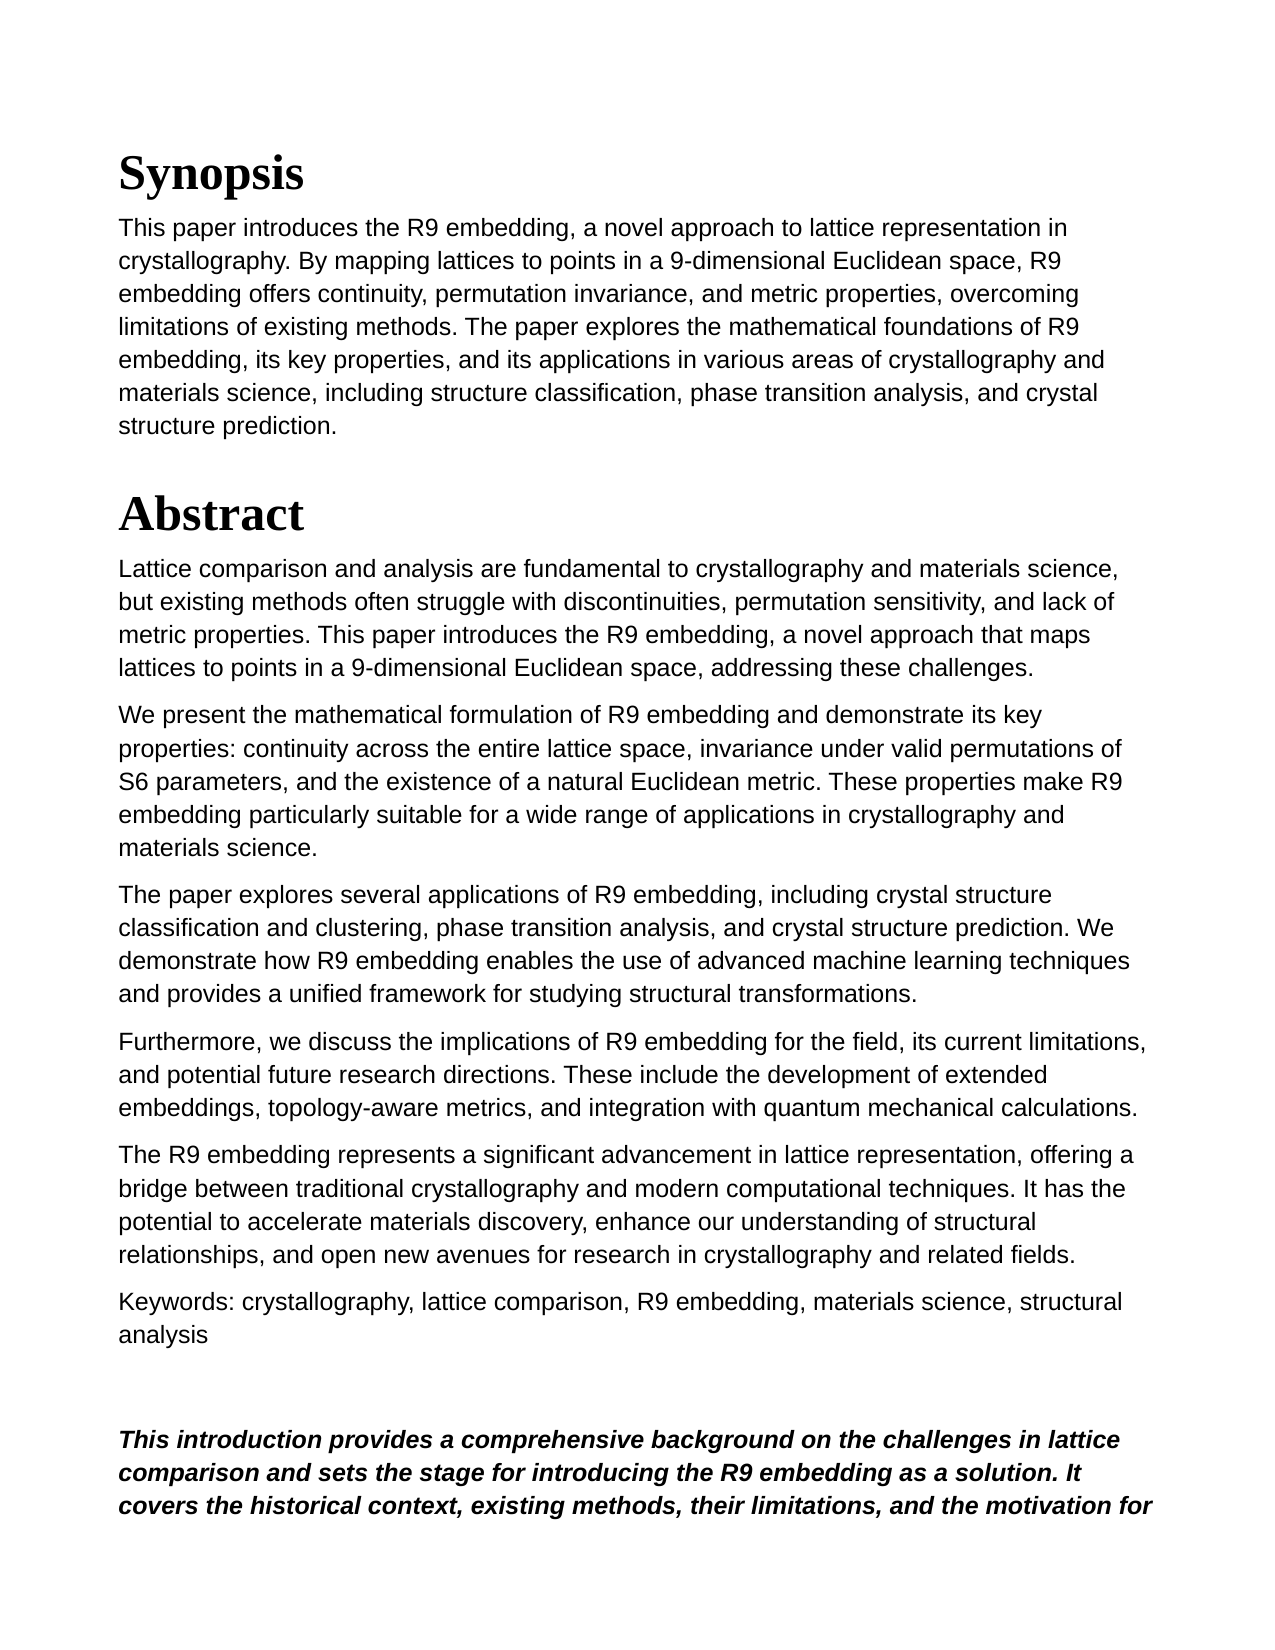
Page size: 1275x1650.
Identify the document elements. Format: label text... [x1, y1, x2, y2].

subtitle Abstract [118, 484, 1157, 541]
text The R9 embedding represents a significant advancement in lattice representation, offering a bridge between traditional crystallography and modern computational techniques. It has the potential to accelerate materials discovery, enhance our understanding of structural relationships, and open new avenues for research in crystallography and related fields. [118, 1141, 1157, 1268]
text The paper explores several applications of R9 embedding, including crystal structure classification and clustering, phase transition analysis, and crystal structure prediction. We demonstrate how R9 embedding enables the use of advanced machine learning techniques and provides a unified framework for studying structural transformations. [118, 880, 1157, 1008]
subtitle Synopsis [118, 143, 1157, 201]
text This introduction provides a comprehensive background on the challenges in lattice comparison and sets the stage for introducing the R9 embedding as a solution. It covers the historical context, existing methods, their limitations, and the motivation for [118, 1425, 1157, 1520]
text We present the mathematical formulation of R9 embedding and demonstrate its key properties: continuity across the entire lattice space, invariance under valid permutations of S6 parameters, and the existence of a natural Euclidean metric. These properties make R9 embedding particularly suitable for a wide range of applications in crystallography and materials science. [118, 701, 1157, 861]
text Lattice comparison and analysis are fundamental to crystallography and materials science, but existing methods often struggle with discontinuities, permutation sensitivity, and lack of metric properties. This paper introduces the R9 embedding, a novel approach that maps lattices to points in a 9-dimensional Euclidean space, addressing these challenges. [118, 554, 1157, 682]
text This paper introduces the R9 embedding, a novel approach to lattice representation in crystallography. By mapping lattices to points in a 9-dimensional Euclidean space, R9 embedding offers continuity, permutation invariance, and metric properties, overcoming limitations of existing methods. The paper explores the mathematical foundations of R9 embedding, its key properties, and its applications in various areas of crystallography and materials science, including structure classification, phase transition analysis, and crystal structure prediction. [118, 213, 1157, 440]
text Furthermore, we discuss the implications of R9 embedding for the field, its current limitations, and potential future research directions. These include the development of extended embeddings, topology-aware metrics, and integration with quantum mechanical calculations. [118, 1027, 1157, 1122]
text Keywords: crystallography, lattice comparison, R9 embedding, materials science, structural analysis [118, 1287, 1157, 1349]
